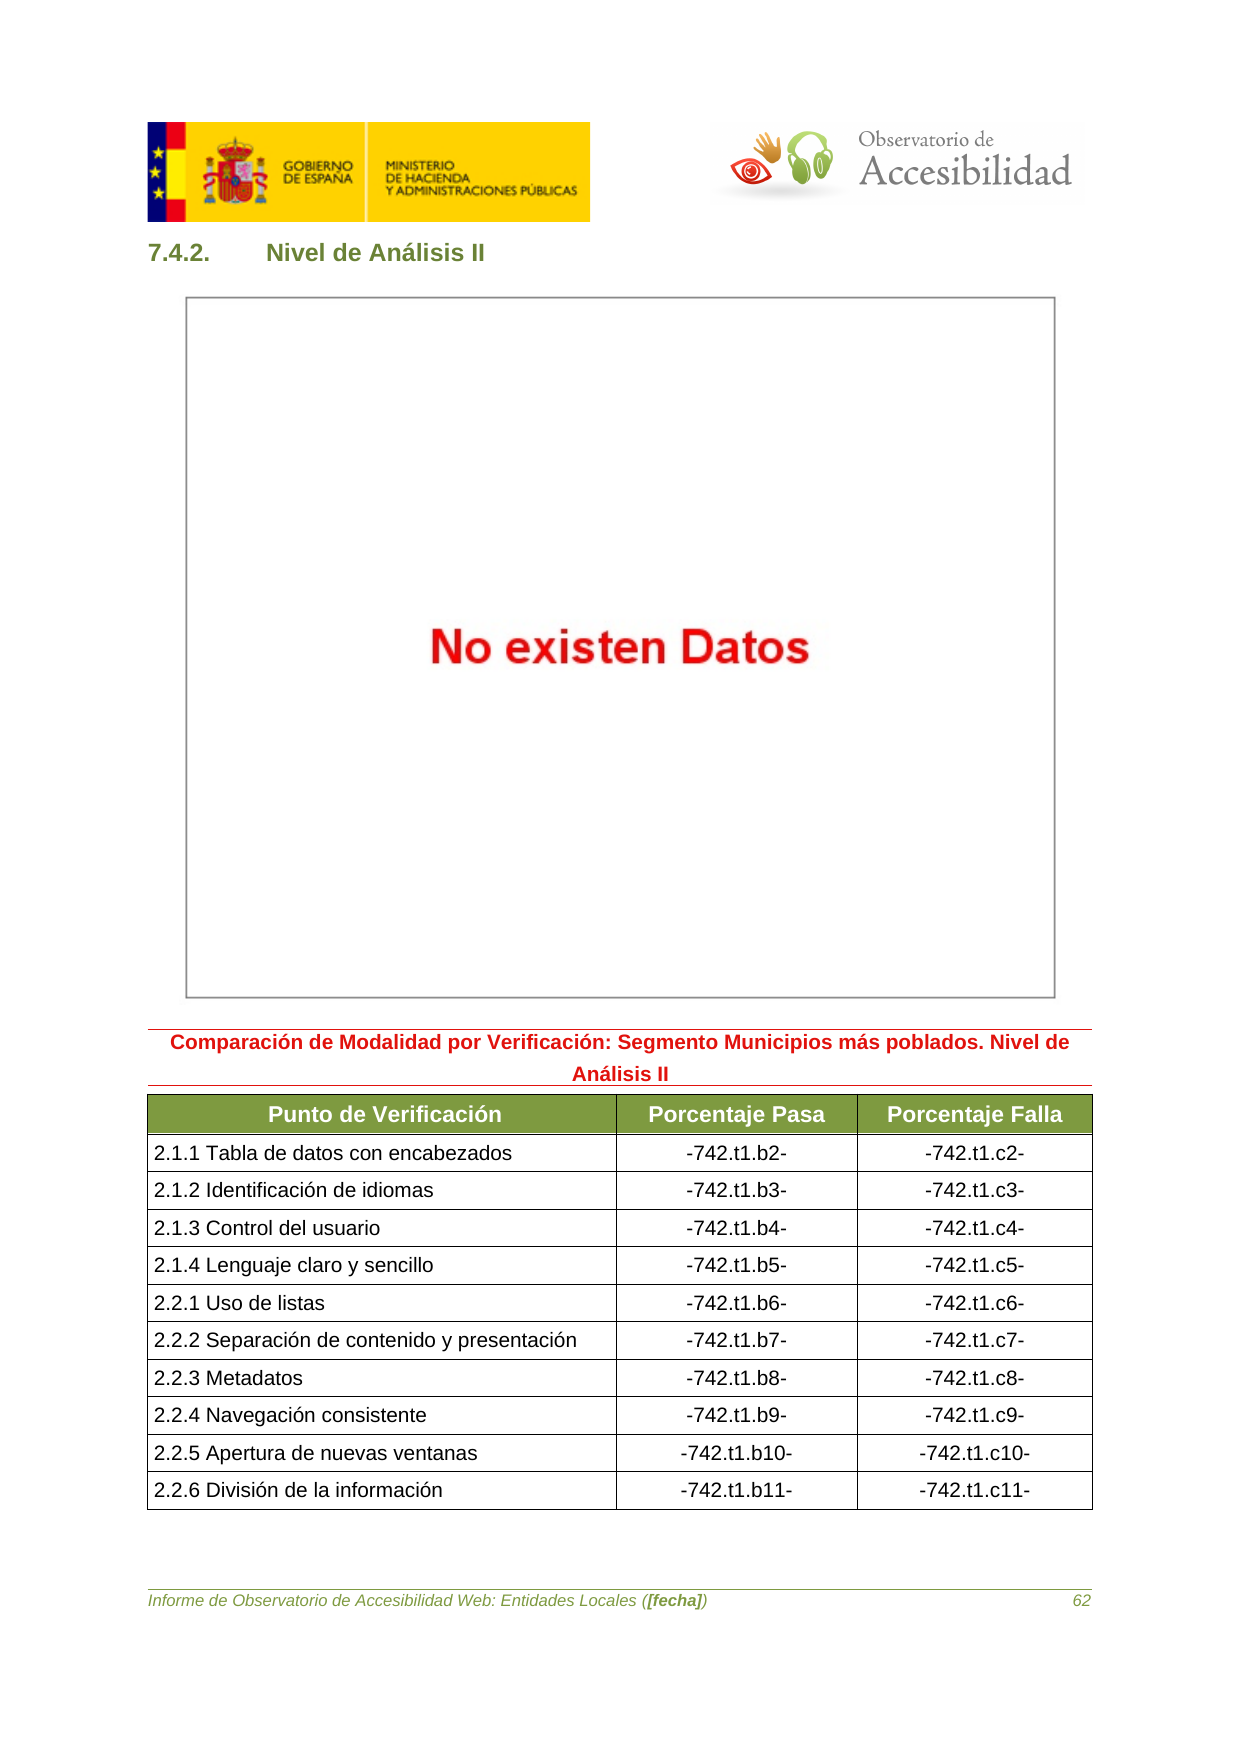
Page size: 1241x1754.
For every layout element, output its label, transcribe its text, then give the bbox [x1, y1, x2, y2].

table_cell -742.t1.b11- [617, 1472, 857, 1508]
table_cell -742.t1.c5- [858, 1247, 1092, 1283]
table_cell -742.t1.b8- [617, 1360, 857, 1396]
table_cell 2.2.1 Uso de listas [148, 1285, 616, 1321]
table_cell -742.t1.c2- [858, 1135, 1092, 1171]
list Nivel de Análisis II [148, 238, 1092, 267]
table_cell -742.t1.c11- [858, 1472, 1092, 1508]
table_cell -742.t1.c4- [858, 1210, 1092, 1246]
table_cell -742.t1.b6- [617, 1285, 857, 1321]
text Comparación de Modalidad por Verificación: Segmento Municipios más poblados. Nivel de Análisis II [148, 1030, 1092, 1085]
table_header Porcentaje Falla [858, 1095, 1092, 1133]
table_cell 2.1.4 Lenguaje claro y sencillo [148, 1247, 616, 1283]
table_cell -742.t1.c9- [858, 1397, 1092, 1433]
table_cell 2.1.3 Control del usuario [148, 1210, 616, 1246]
table_cell 2.2.2 Separación de contenido y presentación [148, 1322, 616, 1358]
table_cell 2.2.6 División de la información [148, 1472, 616, 1508]
table_cell 2.2.3 Metadatos [148, 1360, 616, 1396]
picture [710, 122, 1086, 205]
table_cell -742.t1.b2- [617, 1135, 857, 1171]
picture [147, 122, 591, 222]
table_cell 2.2.5 Apertura de nuevas ventanas [148, 1435, 616, 1471]
table_cell -742.t1.b10- [617, 1435, 857, 1471]
table_cell -742.t1.b5- [617, 1247, 857, 1283]
table_header Porcentaje Pasa [617, 1095, 857, 1133]
table_cell -742.t1.b7- [617, 1322, 857, 1358]
table_cell -742.t1.c8- [858, 1360, 1092, 1396]
table_cell -742.t1.c6- [858, 1285, 1092, 1321]
table_cell -742.t1.b4- [617, 1210, 857, 1246]
table_cell 2.2.4 Navegación consistente [148, 1397, 616, 1433]
table_cell -742.t1.c7- [858, 1322, 1092, 1358]
table_cell 2.1.2 Identificación de idiomas [148, 1172, 616, 1208]
table_cell -742.t1.c10- [858, 1435, 1092, 1471]
table_cell -742.t1.b3- [617, 1172, 857, 1208]
table_cell 2.1.1 Tabla de datos con encabezados [148, 1135, 616, 1171]
table_cell -742.t1.c3- [858, 1172, 1092, 1208]
picture [178, 294, 1062, 1005]
table_cell -742.t1.b9- [617, 1397, 857, 1433]
table_header Punto de Verificación [148, 1095, 616, 1133]
